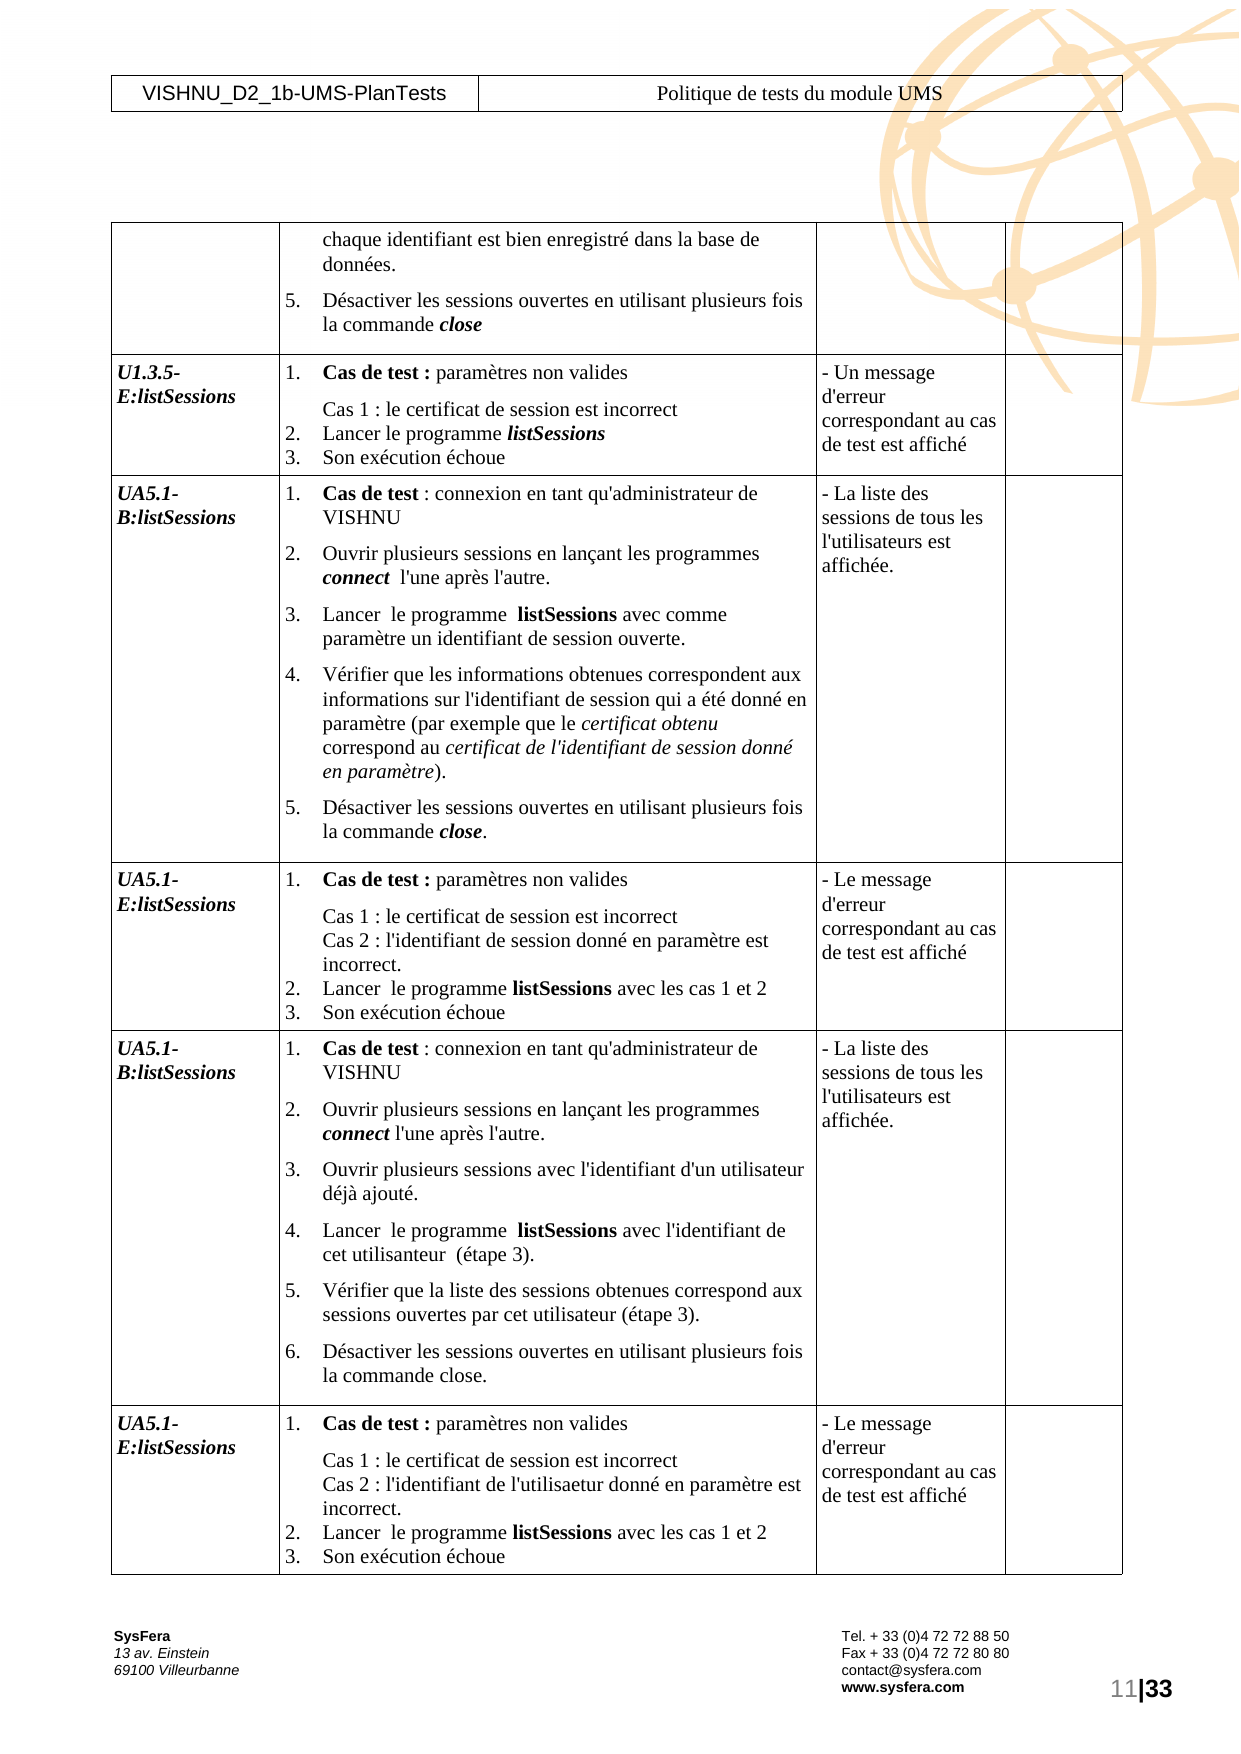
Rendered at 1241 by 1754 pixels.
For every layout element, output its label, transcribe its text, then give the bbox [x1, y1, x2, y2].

picture [280, 355, 816, 406]
table_cell [1006, 476, 1122, 862]
picture [817, 223, 1005, 354]
picture [112, 355, 279, 406]
picture [1006, 223, 1122, 354]
picture [112, 223, 279, 354]
table_cell Cas de test : paramètres non valides Cas 1 : le certificat de session est incorrect Cas 2 : l'identifiant de l'utilisaetur donné en paramètre est incorrect. Lancer le programme listSessions avec les cas 1 et 2 Son exécution échoue [280, 1406, 816, 1574]
table_cell - Le message d'erreur correspondant au cas de test est affiché [817, 863, 1005, 1030]
table_cell UA5.1-B:listSessions [112, 476, 279, 862]
table_cell - La liste des sessions de tous les l'utilisateurs est affichée. [817, 476, 1005, 862]
picture [280, 223, 816, 354]
table_cell Cas de test : paramètres non valides Cas 1 : le certificat de session est incorrect Cas 2 : l'identifiant de session donné en paramètre est incorrect. Lancer le programme listSessions avec les cas 1 et 2 Son exécution échoue [280, 863, 816, 1030]
table_cell Cas de test : paramètres non valides Cas 1 : le certificat de session est incorrect Lancer le programme listSessions Son exécution échoue [280, 407, 816, 475]
table_cell [1006, 1031, 1122, 1405]
table_cell UA5.1-E:listSessions [112, 863, 279, 1030]
table_cell UA5.1-E:listSessions [112, 1406, 279, 1574]
table_cell U1.3.5-E:listSessions [112, 407, 279, 475]
table_cell - La liste des sessions de tous les l'utilisateurs est affichée. [817, 1031, 1005, 1405]
table_cell - Le message d'erreur correspondant au cas de test est affiché [817, 1406, 1005, 1574]
picture [817, 355, 1005, 406]
table_cell UA5.1-B:listSessions [112, 1031, 279, 1405]
table_cell [1006, 1406, 1122, 1574]
picture [1, 9, 1239, 406]
table_cell [1006, 407, 1122, 475]
table_cell Cas de test : connexion en tant qu'administrateur de VISHNU Ouvrir plusieurs sessions en lançant les programmes connect l'une après l'autre. Ouvrir plusieurs sessions avec l'identifiant d'un utilisateur déjà ajouté. Lancer le programme listSessions avec l'identifiant de cet utilisanteur (étape 3). Vérifier que la liste des sessions obtenues correspond aux sessions ouvertes par cet utilisateur (étape 3). Désactiver les sessions ouvertes en utilisant plusieurs fois la commande close. [280, 1031, 816, 1405]
table_cell - Un message d'erreur correspondant au cas de test est affiché [817, 407, 1005, 475]
table_cell [1006, 863, 1122, 1030]
picture [1006, 355, 1122, 406]
table_cell Cas de test : connexion en tant qu'administrateur de VISHNU Ouvrir plusieurs sessions en lançant les programmes connect l'une après l'autre. Lancer le programme listSessions avec comme paramètre un identifiant de session ouverte. Vérifier que les informations obtenues correspondent aux informations sur l'identifiant de session qui a été donné en paramètre (par exemple que le certificat obtenu correspond au certificat de l'identifiant de session donné en paramètre). Désactiver les sessions ouvertes en utilisant plusieurs fois la commande close. [280, 476, 816, 862]
